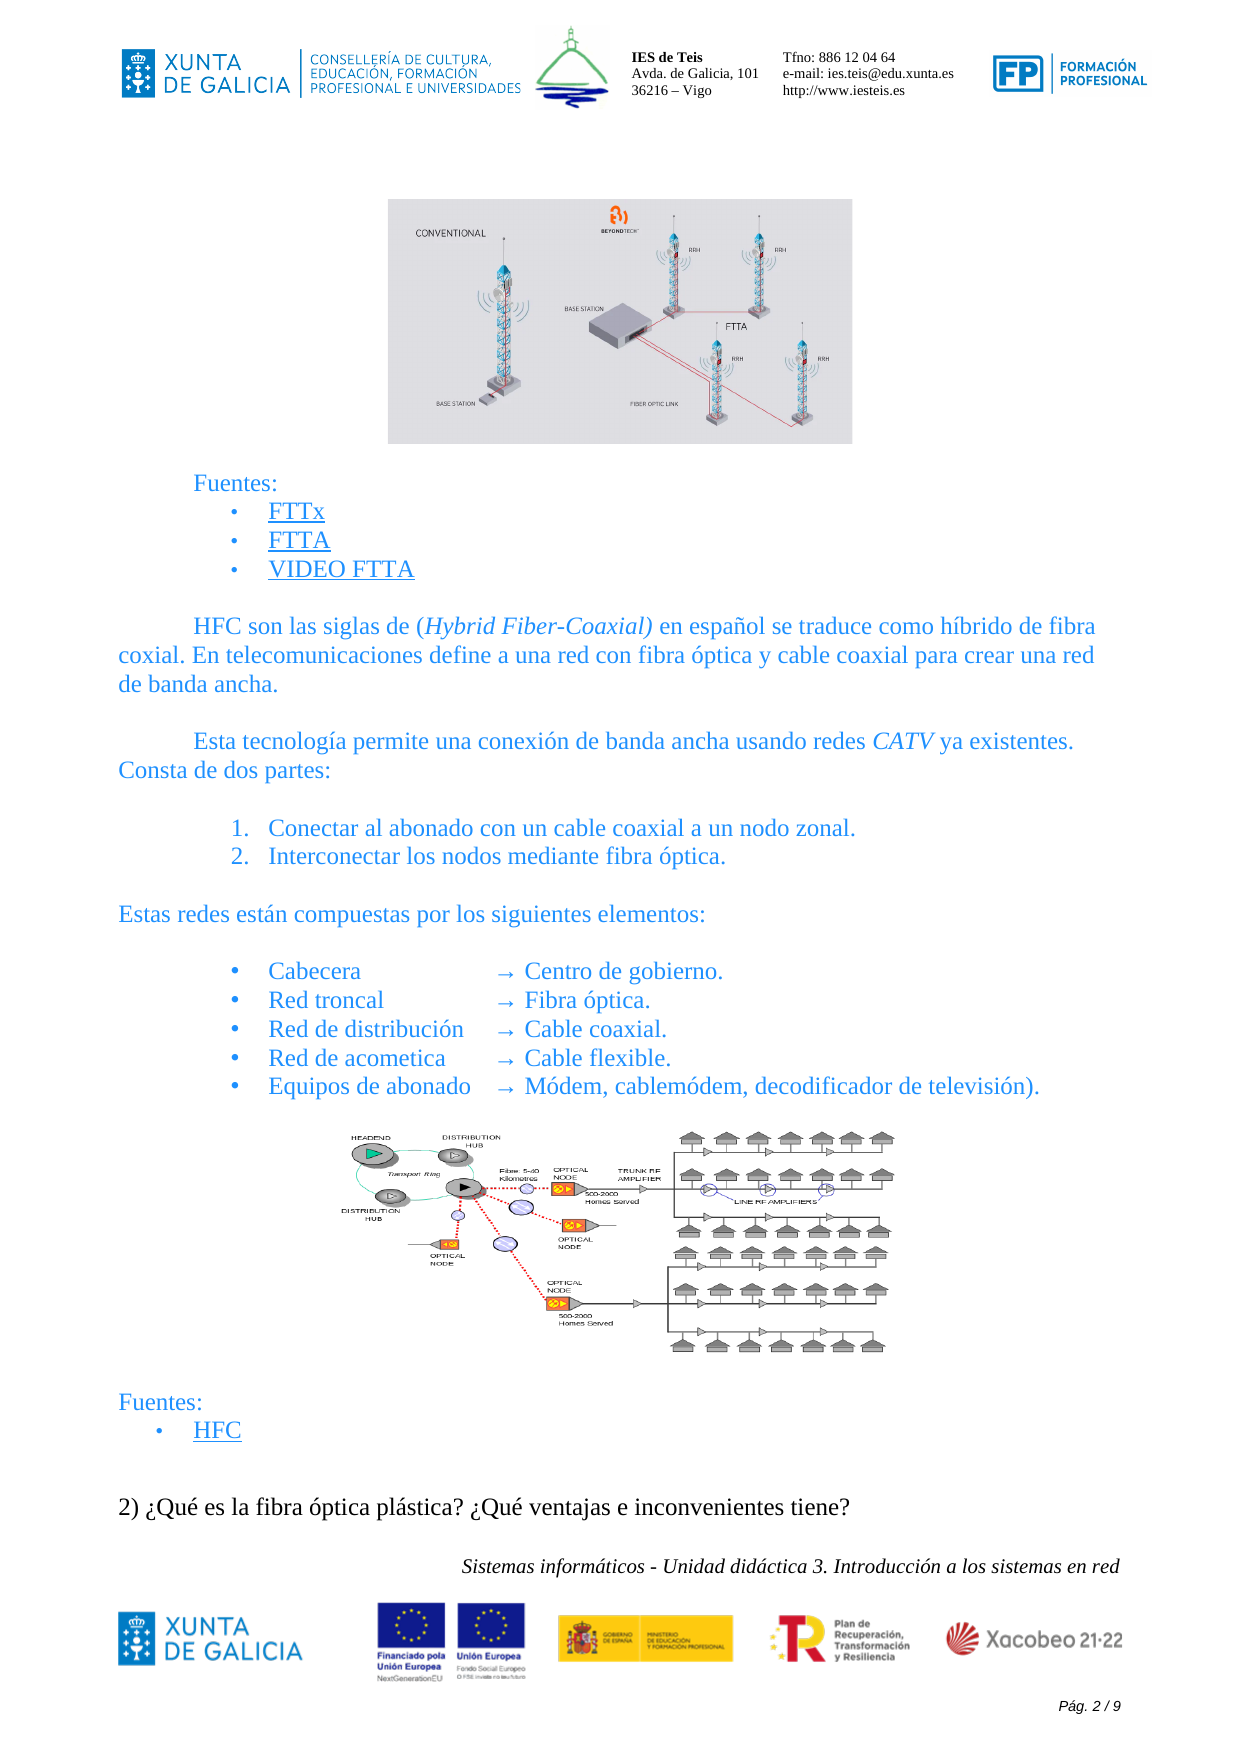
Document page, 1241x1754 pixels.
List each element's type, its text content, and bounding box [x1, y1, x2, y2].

text Esta tecnología permite una conexión de banda ancha usando redes CATV ya existentes. Consta de dos partes: [118, 726, 1122, 784]
text 2) ¿Qué es la fibra óptica plástica? ¿Qué ventajas e inconvenientes tiene? [118, 1492, 1122, 1521]
picture [387, 199, 853, 444]
list FTTA [231, 525, 1122, 554]
text HFC son las siglas de (Hybrid Fiber-Coaxial) en español se traduce como híbrido de fibra coxial. En telecomunicaciones define a una red con fibra óptica y cable coaxial para crear una red de banda ancha. [118, 611, 1122, 698]
list Red troncal → Fibra óptica. [231, 985, 1122, 1014]
list Cabecera → Centro de gobierno. [231, 956, 1122, 985]
list Equipos de abonado → Módem, cablemódem, decodificador de televisión). [231, 1071, 1122, 1100]
list Red de acometica → Cable flexible. [231, 1043, 1122, 1071]
list Interconectar los nodos mediante fibra óptica. [231, 841, 1122, 870]
picture [534, 25, 611, 110]
picture [121, 49, 521, 98]
picture [333, 1128, 907, 1358]
picture [118, 1592, 1123, 1688]
text Estas redes están compuestas por los siguientes elementos: [118, 899, 1122, 928]
list FTTx [231, 496, 1122, 525]
text Fuentes: [118, 1387, 1122, 1416]
list Red de distribución → Cable coaxial. [231, 1014, 1122, 1043]
list HFC [156, 1416, 1122, 1444]
text Fuentes: [118, 468, 1122, 496]
list Conectar al abonado con un cable coaxial a un nodo zonal. [231, 813, 1122, 841]
list VIDEO FTTA [231, 554, 1122, 583]
picture [989, 50, 1153, 97]
